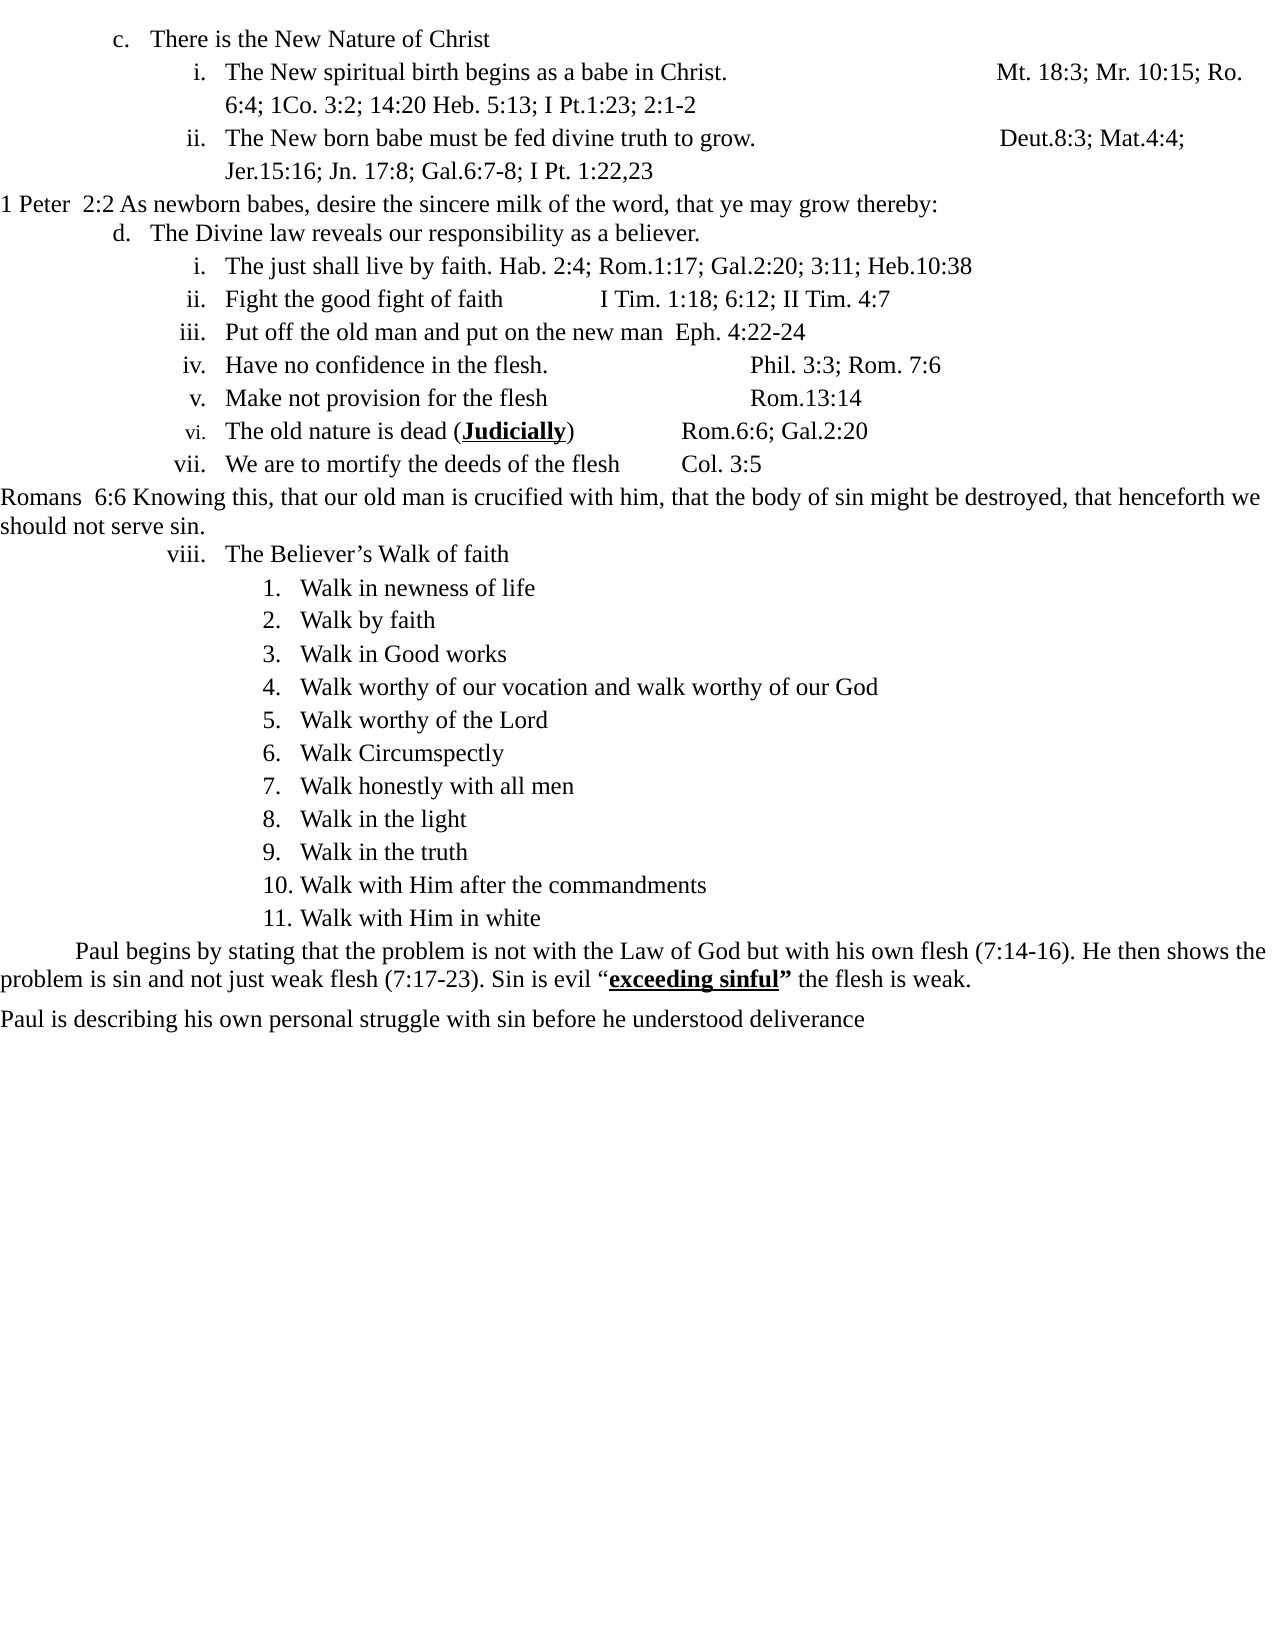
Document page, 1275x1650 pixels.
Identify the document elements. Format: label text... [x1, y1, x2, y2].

text 1 Peter 2:2 As newborn babes, desire the sincere milk of the word, that ye may grow thereby: [0, 189, 1275, 218]
text Paul begins by stating that the problem is not with the Law of God but with his own flesh (7:14-16). He then shows the problem is sin and not just weak flesh (7:17-23). Sin is evil “exceeding sinful” the flesh is weak. [0, 936, 1275, 993]
list Walk with Him in white [262, 903, 1275, 932]
list The old nature is dead (Judicially) Rom.6:6; Gal.2:20 [206, 416, 1275, 445]
list Walk honestly with all men [262, 771, 1275, 799]
text Paul is describing his own personal struggle with sin before he understood deliverance [0, 1004, 1275, 1032]
list Walk by faith [262, 606, 1275, 634]
list Put off the old man and put on the new man Eph. 4:22-24 [206, 317, 1275, 346]
list Walk in Good works [262, 639, 1275, 667]
list Walk with Him after the commandments [262, 870, 1275, 898]
list There is the New Nature of Christ [112, 24, 1275, 53]
list The Believer’s Walk of faith [206, 539, 1275, 568]
list Fight the good fight of faith I Tim. 1:18; 6:12; II Tim. 4:7 [206, 284, 1275, 313]
list Walk in newness of life [262, 573, 1275, 601]
list Walk Circumspectly [262, 738, 1275, 766]
list Make not provision for the flesh Rom.13:14 [206, 383, 1275, 412]
list Walk in the light [262, 804, 1275, 832]
list Have no confidence in the flesh. Phil. 3:3; Rom. 7:6 [206, 350, 1275, 379]
list The New born babe must be fed divine truth to grow. Deut.8:3; Mat.4:4; Jer.15:16; Jn. 17:8; Gal.6:7-8; I Pt. 1:22,23 [206, 123, 1275, 185]
text Romans 6:6 Knowing this, that our old man is crucified with him, that the body of sin might be destroyed, that henceforth we should not serve sin. [0, 482, 1275, 539]
list Walk worthy of the Lord [262, 705, 1275, 733]
list The New spiritual birth begins as a babe in Christ. Mt. 18:3; Mr. 10:15; Ro. 6:4; 1Co. 3:2; 14:20 Heb. 5:13; I Pt.1:23; 2:1-2 [206, 57, 1275, 119]
list Walk worthy of our vocation and walk worthy of our God [262, 672, 1275, 700]
list The Divine law reveals our responsibility as a believer. [112, 218, 1275, 247]
list The just shall live by faith. Hab. 2:4; Rom.1:17; Gal.2:20; 3:11; Heb.10:38 [206, 251, 1275, 280]
list We are to mortify the deeds of the flesh Col. 3:5 [206, 449, 1275, 478]
list Walk in the truth [262, 837, 1275, 866]
